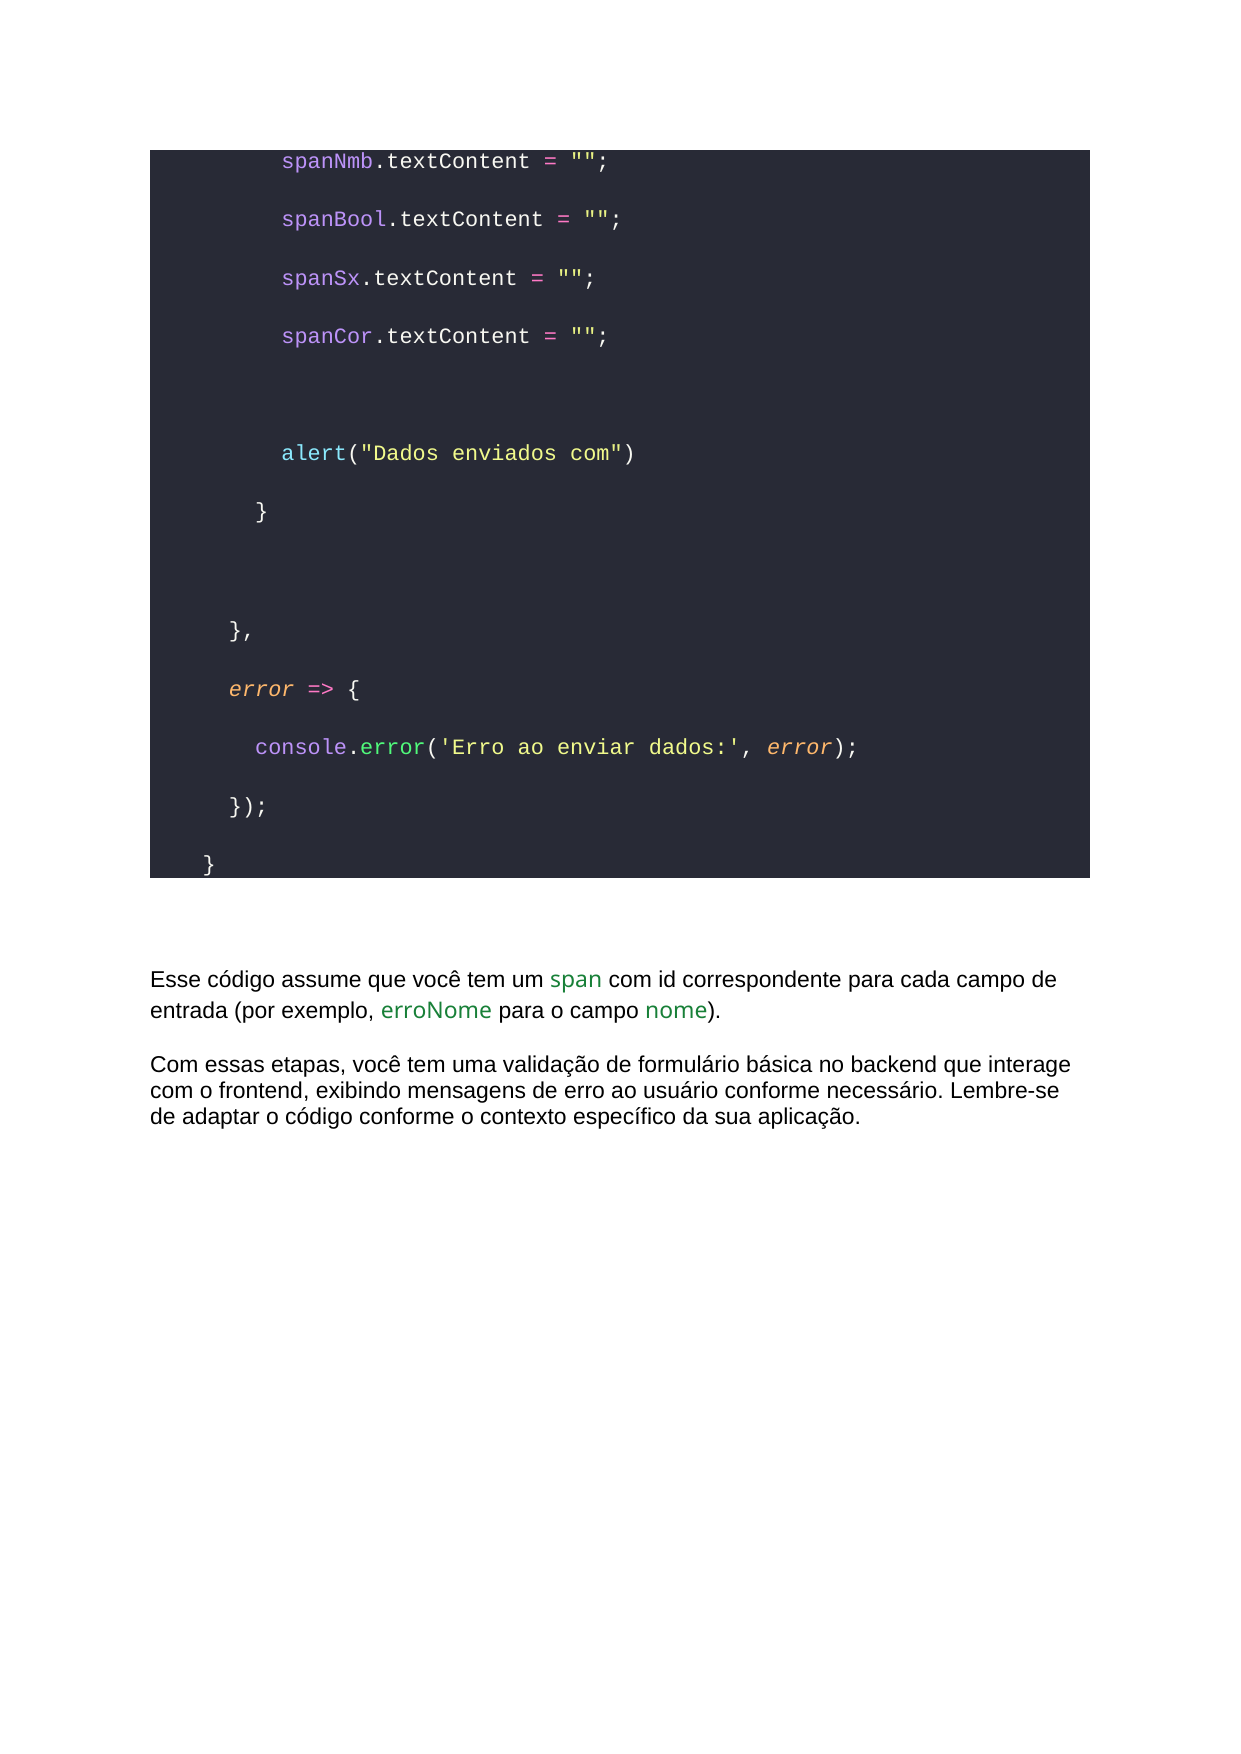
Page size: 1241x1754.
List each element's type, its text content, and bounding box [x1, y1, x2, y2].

text console.error('Erro ao enviar dados:', error); [150, 736, 1090, 761]
text } [150, 853, 1090, 878]
text spanNmb.textContent = ""; [150, 150, 1090, 175]
text }); [150, 795, 1090, 820]
text error => { [150, 678, 1090, 703]
text alert("Dados enviados com") [150, 442, 1090, 467]
text spanSx.textContent = ""; [150, 267, 1090, 292]
text } [150, 501, 1090, 525]
text }, [150, 619, 1090, 644]
text Esse código assume que você tem um span com id correspondente para cada campo de entrada (por exemplo, erroNome para o campo nome). [150, 963, 1090, 1026]
text spanBool.textContent = ""; [150, 208, 1090, 233]
text Com essas etapas, você tem uma validação de formulário básica no backend que interage com o frontend, exibindo mensagens de erro ao usuário conforme necessário. Lembre-se de adaptar o código conforme o contexto específico da sua aplicação. [150, 1051, 1090, 1130]
text spanCor.textContent = ""; [150, 325, 1090, 350]
